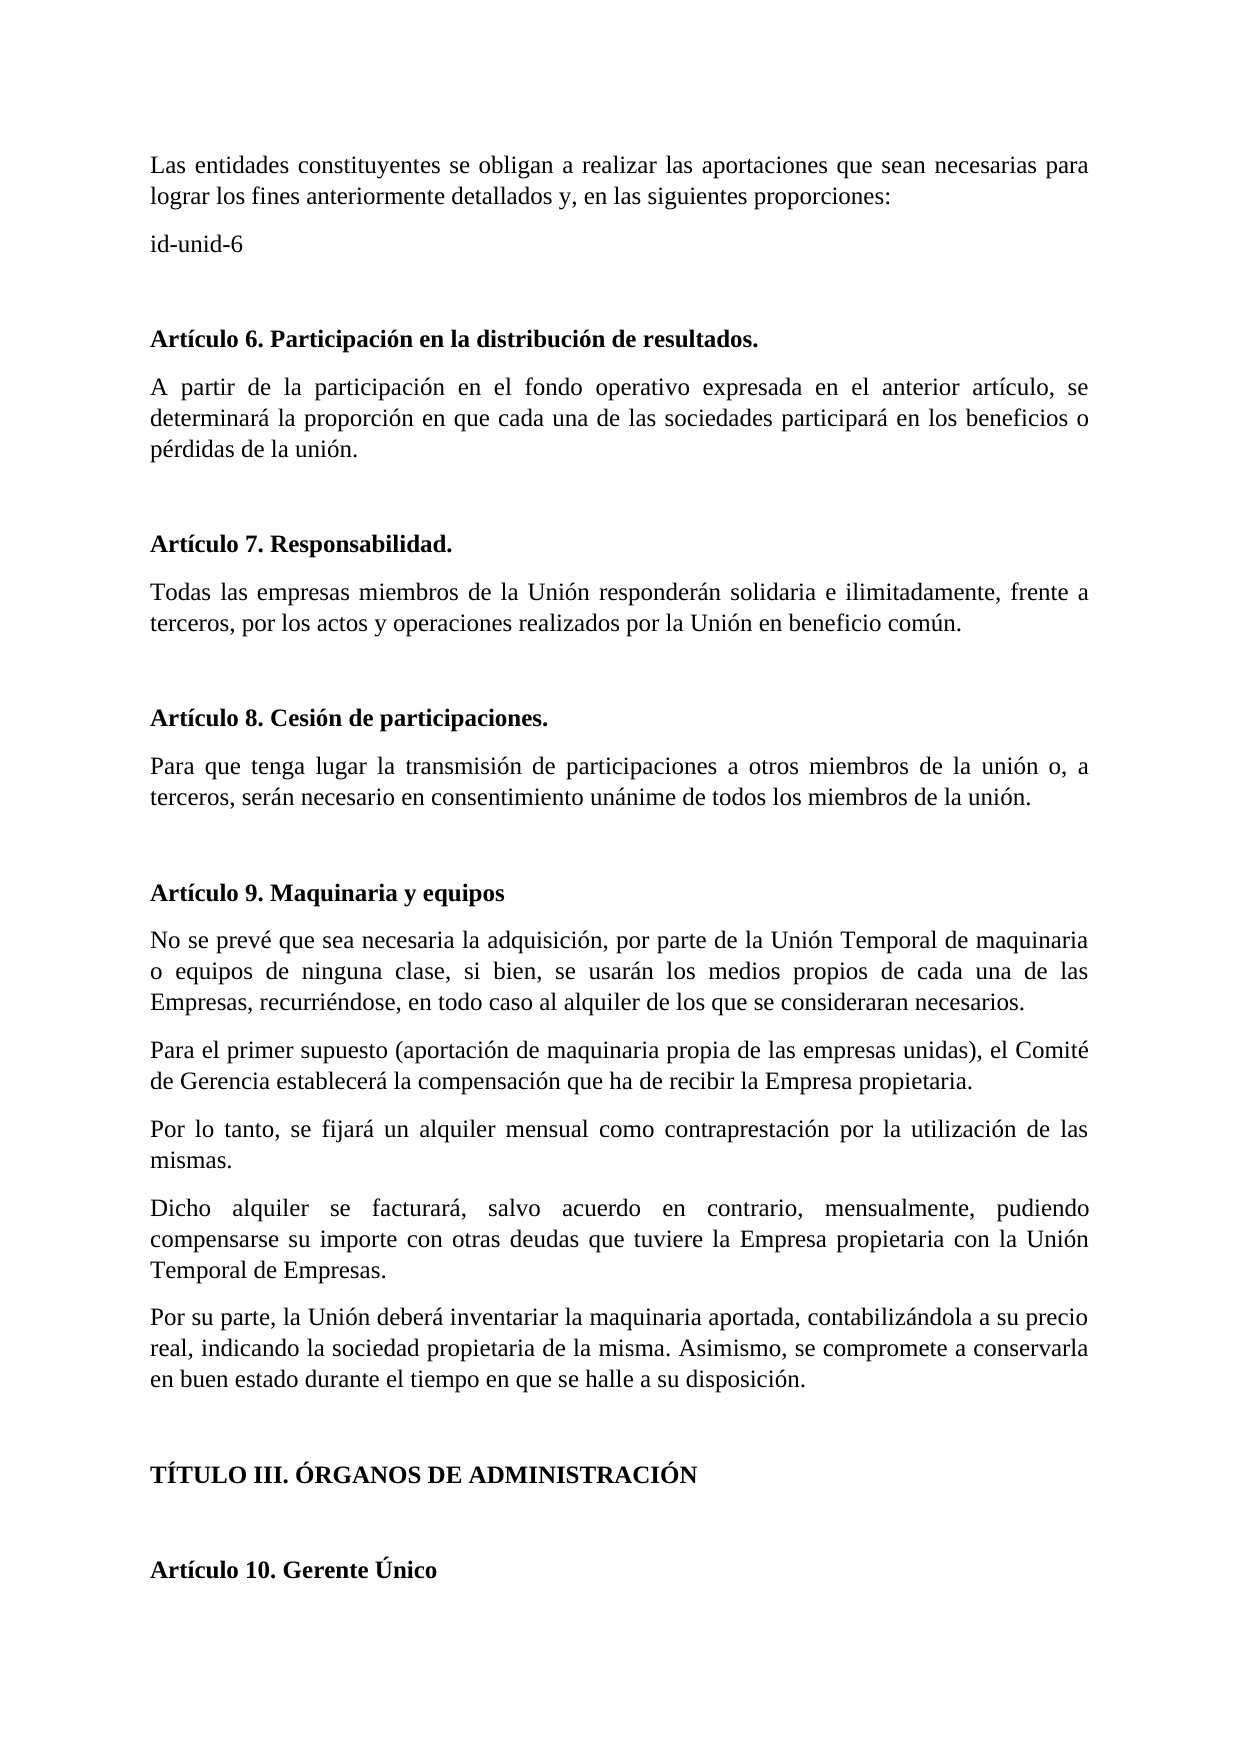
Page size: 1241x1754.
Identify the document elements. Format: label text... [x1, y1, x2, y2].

text Artículo 7. Responsabilidad. [150, 529, 1090, 558]
text Artículo 6. Participación en la distribución de resultados. [150, 324, 1090, 353]
text Artículo 8. Cesión de participaciones. [150, 703, 1090, 732]
text Artículo 10. Gerente Único [150, 1555, 1090, 1584]
text Artículo 9. Maquinaria y equipos [150, 878, 1090, 906]
text Las entidades constituyentes se obligan a realizar las aportaciones que sean necesarias para lograr los fines anteriormente detallados y, en las siguientes proporciones: [150, 150, 1090, 210]
text A partir de la participación en el fondo operativo expresada en el anterior artículo, se determinará la proporción en que cada una de las sociedades participará en los beneficios o pérdidas de la unión. [150, 372, 1090, 463]
text Dicho alquiler se facturará, salvo acuerdo en contrario, mensualmente, pudiendo compensarse su importe con otras deudas que tuviere la Empresa propietaria con la Unión Temporal de Empresas. [150, 1193, 1090, 1283]
text Por lo tanto, se fijará un alquiler mensual como contraprestación por la utilización de las mismas. [150, 1114, 1090, 1174]
text id-unid-6 [150, 229, 1090, 257]
text No se prevé que sea necesaria la adquisición, por parte de la Unión Temporal de maquinaria o equipos de ninguna clase, si bien, se usarán los medios propios de cada una de las Empresas, recurriéndose, en todo caso al alquiler de los que se consideraran necesarios. [150, 925, 1090, 1016]
text TÍTULO III. ÓRGANOS DE ADMINISTRACIÓN [150, 1460, 1090, 1489]
text Todas las empresas miembros de la Unión responderán solidaria e ilimitadamente, frente a terceros, por los actos y operaciones realizados por la Unión en beneficio común. [150, 577, 1090, 637]
text Para que tenga lugar la transmisión de participaciones a otros miembros de la unión o, a terceros, serán necesario en consentimiento unánime de todos los miembros de la unión. [150, 751, 1090, 811]
text Para el primer supuesto (aportación de maquinaria propia de las empresas unidas), el Comité de Gerencia establecerá la compensación que ha de recibir la Empresa propietaria. [150, 1035, 1090, 1095]
text Por su parte, la Unión deberá inventariar la maquinaria aportada, contabilizándola a su precio real, indicando la sociedad propietaria de la misma. Asimismo, se compromete a conservarla en buen estado durante el tiempo en que se halle a su disposición. [150, 1302, 1090, 1393]
